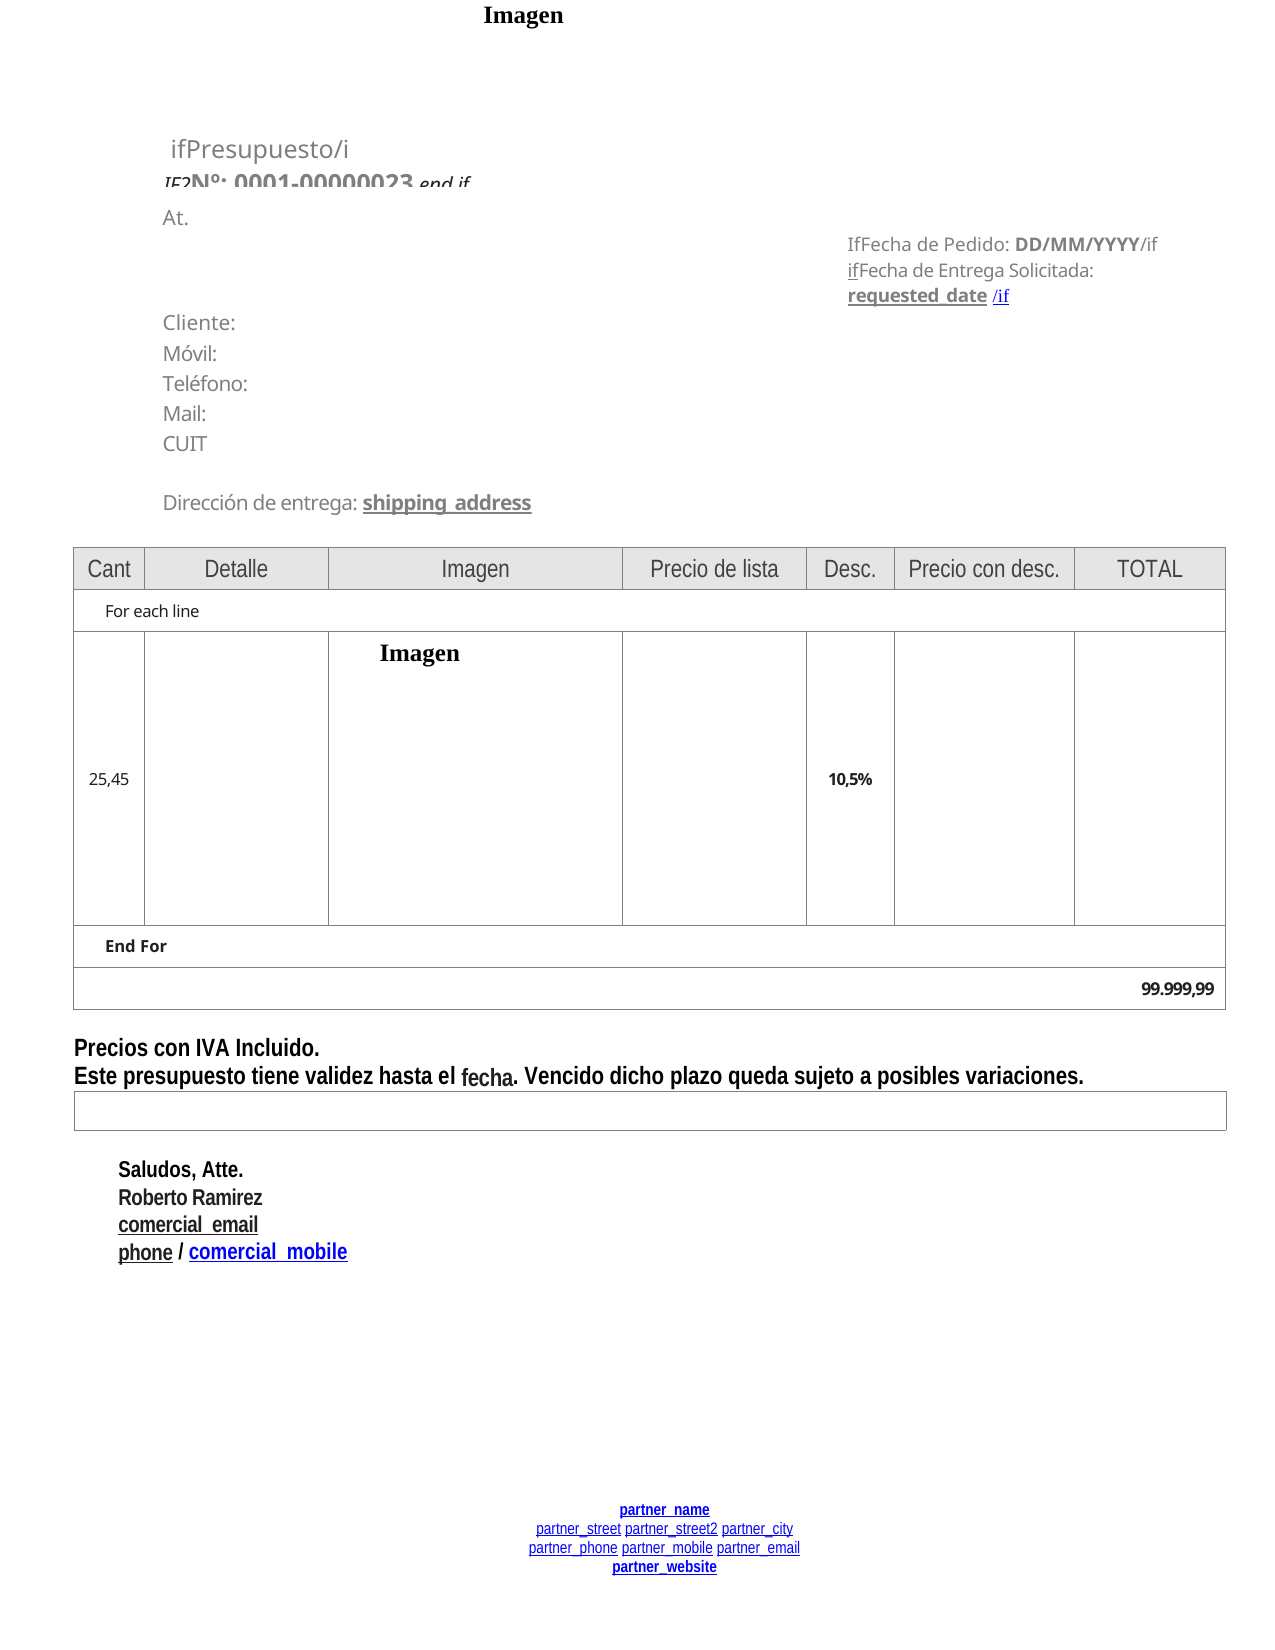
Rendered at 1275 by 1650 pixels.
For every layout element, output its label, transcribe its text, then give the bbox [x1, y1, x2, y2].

table_cell <line.name> [145, 632, 328, 925]
text Mail: <o.partner_id.commercial_partner_id.email> [162, 398, 1193, 427]
text Móvil: <o.partner_id.commercial_partner_id.mobile> [162, 338, 1193, 368]
text Precios con IVA Incluido. [74, 1033, 1167, 1061]
text phone / comercial_mobile [118, 1238, 1167, 1265]
table_cell [329, 632, 622, 925]
table_header Desc. [807, 548, 894, 589]
table_header Detalle [145, 548, 328, 589]
text At. [162, 203, 1193, 232]
table_header TOTAL [1075, 548, 1225, 589]
table_header Precio de lista [623, 548, 806, 589]
text ifFecha de Entrega Solicitada: requested_date /if [847, 257, 1196, 308]
text <o.partner_id.commercial_partner_id.afip_responsability_type_id.name> [162, 457, 1167, 487]
text Este presupuesto tiene validez hasta el fecha. Vencido dicho plazo queda sujeto a posibles variaciones. [74, 1061, 1167, 1091]
table_cell 99.999,99 [74, 968, 1225, 1009]
text comercial_email [118, 1210, 1167, 1238]
table_cell <formatLang(line.price_reduce_taxinc)> [895, 632, 1074, 925]
text Saludos, Atte. [118, 1156, 1167, 1183]
table_cell <formatLang(line.price_reduce_taxinc/(1-(line.discount/100)))> [623, 632, 806, 925]
text Cliente: <o.partner_id.commercial_partner_id.name> [162, 308, 1193, 338]
text Imagen [483, 0, 685, 29]
table_header Imagen [329, 548, 622, 589]
table_cell <formatLang(line.price_total)> [1075, 632, 1225, 925]
table_header Precio con desc. [895, 548, 1074, 589]
table_cell For each line [74, 590, 1225, 631]
table_header Cant [74, 548, 144, 589]
table_cell 10,5% [807, 632, 894, 925]
text CUIT <o.partner_id.commercial_partner_id.main_id_number> [162, 427, 1193, 457]
text IfFecha de Pedido: DD/MM/YYYY/if [847, 232, 1196, 257]
table_header <o.note> [75, 1092, 1226, 1130]
table_cell 25,45 [74, 632, 144, 925]
text Dirección de entrega: shipping_address [162, 487, 1167, 517]
text Roberto Ramirez [118, 1183, 1167, 1210]
text Teléfono: <o.partner_id.commercial_partner_id.phone> [162, 368, 1193, 398]
table_cell End For [74, 926, 1225, 967]
